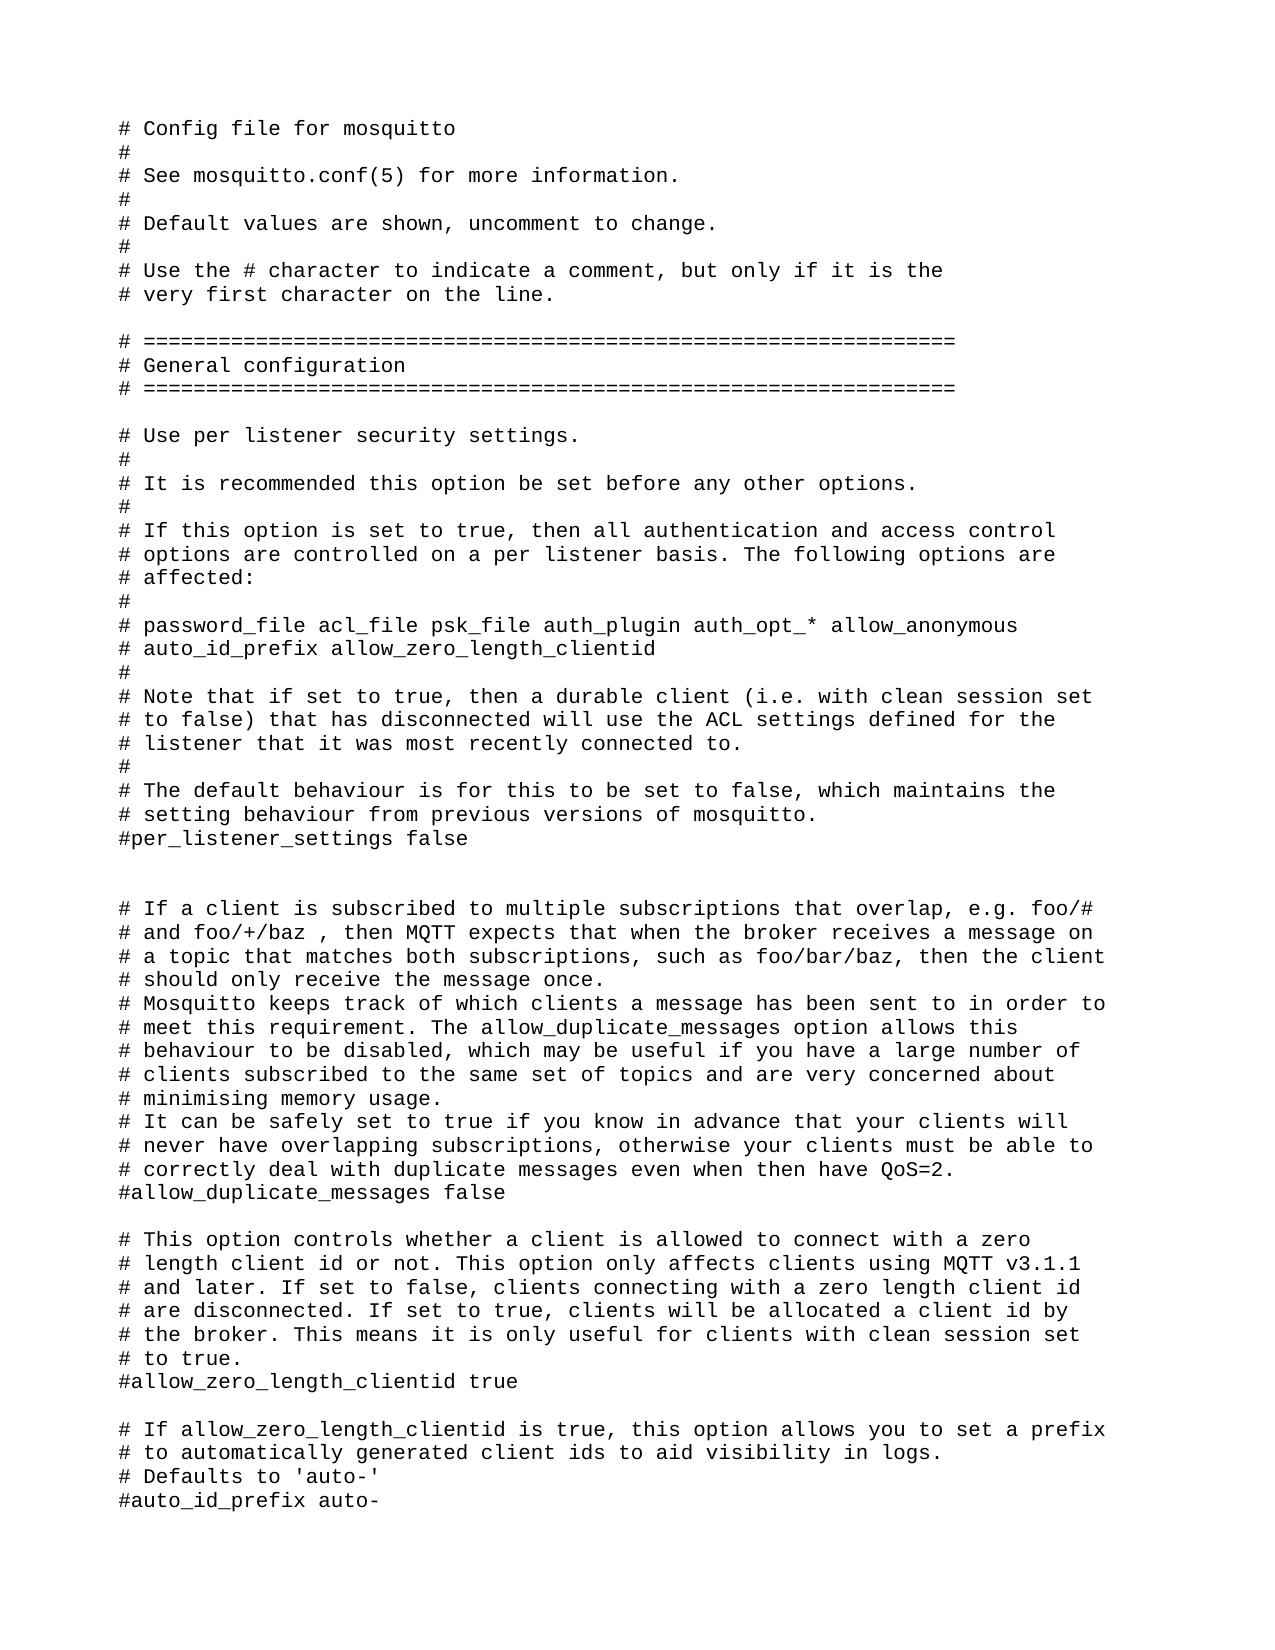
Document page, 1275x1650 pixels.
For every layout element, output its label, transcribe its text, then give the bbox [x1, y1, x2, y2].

text # [118, 189, 1157, 213]
text # [118, 449, 1157, 473]
text # ================================================================= [118, 378, 1157, 402]
text # Mosquitto keeps track of which clients a message has been sent to in order to [118, 993, 1157, 1017]
text # the broker. This means it is only useful for clients with clean session set [118, 1324, 1157, 1348]
text # Use per listener security settings. [118, 426, 1157, 449]
text # Defaults to 'auto-' [118, 1466, 1157, 1489]
text # Default values are shown, uncomment to change. [118, 213, 1157, 236]
text # a topic that matches both subscriptions, such as foo/bar/baz, then the client [118, 946, 1157, 969]
text # password_file acl_file psk_file auth_plugin auth_opt_* allow_anonymous [118, 615, 1157, 638]
text # minimising memory usage. [118, 1088, 1157, 1111]
text # affected: [118, 567, 1157, 591]
text # Config file for mosquitto [118, 118, 1157, 142]
text # and later. If set to false, clients connecting with a zero length client id [118, 1277, 1157, 1300]
text # It is recommended this option be set before any other options. [118, 473, 1157, 496]
text # If this option is set to true, then all authentication and access control [118, 520, 1157, 544]
text # If allow_zero_length_clientid is true, this option allows you to set a prefix [118, 1419, 1157, 1442]
text # [118, 662, 1157, 686]
text # should only receive the message once. [118, 969, 1157, 993]
text # meet this requirement. The allow_duplicate_messages option allows this [118, 1017, 1157, 1040]
text # listener that it was most recently connected to. [118, 733, 1157, 757]
text # options are controlled on a per listener basis. The following options are [118, 544, 1157, 567]
text # clients subscribed to the same set of topics and are very concerned about [118, 1064, 1157, 1088]
text # behaviour to be disabled, which may be useful if you have a large number of [118, 1040, 1157, 1064]
text # are disconnected. If set to true, clients will be allocated a client id by [118, 1300, 1157, 1324]
text # correctly deal with duplicate messages even when then have QoS=2. [118, 1158, 1157, 1182]
text # [118, 591, 1157, 615]
text # length client id or not. This option only affects clients using MQTT v3.1.1 [118, 1253, 1157, 1277]
text # Use the # character to indicate a comment, but only if it is the [118, 260, 1157, 284]
text #auto_id_prefix auto- [118, 1489, 1157, 1513]
text # very first character on the line. [118, 284, 1157, 307]
text # and foo/+/baz , then MQTT expects that when the broker receives a message on [118, 922, 1157, 946]
text # [118, 496, 1157, 520]
text # [118, 757, 1157, 780]
text # [118, 142, 1157, 165]
text # If a client is subscribed to multiple subscriptions that overlap, e.g. foo/# [118, 898, 1157, 922]
text # Note that if set to true, then a durable client (i.e. with clean session set [118, 686, 1157, 709]
text # never have overlapping subscriptions, otherwise your clients must be able to [118, 1135, 1157, 1158]
text # to false) that has disconnected will use the ACL settings defined for the [118, 709, 1157, 733]
text # See mosquitto.conf(5) for more information. [118, 165, 1157, 189]
text # to true. [118, 1348, 1157, 1371]
text # auto_id_prefix allow_zero_length_clientid [118, 638, 1157, 662]
text #allow_duplicate_messages false [118, 1182, 1157, 1206]
text # It can be safely set to true if you know in advance that your clients will [118, 1111, 1157, 1135]
text # [118, 236, 1157, 260]
text #per_listener_settings false [118, 827, 1157, 851]
text # General configuration [118, 354, 1157, 378]
text # The default behaviour is for this to be set to false, which maintains the [118, 780, 1157, 804]
text #allow_zero_length_clientid true [118, 1371, 1157, 1395]
text # to automatically generated client ids to aid visibility in logs. [118, 1442, 1157, 1466]
text # ================================================================= [118, 331, 1157, 354]
text # This option controls whether a client is allowed to connect with a zero [118, 1229, 1157, 1253]
text # setting behaviour from previous versions of mosquitto. [118, 804, 1157, 827]
